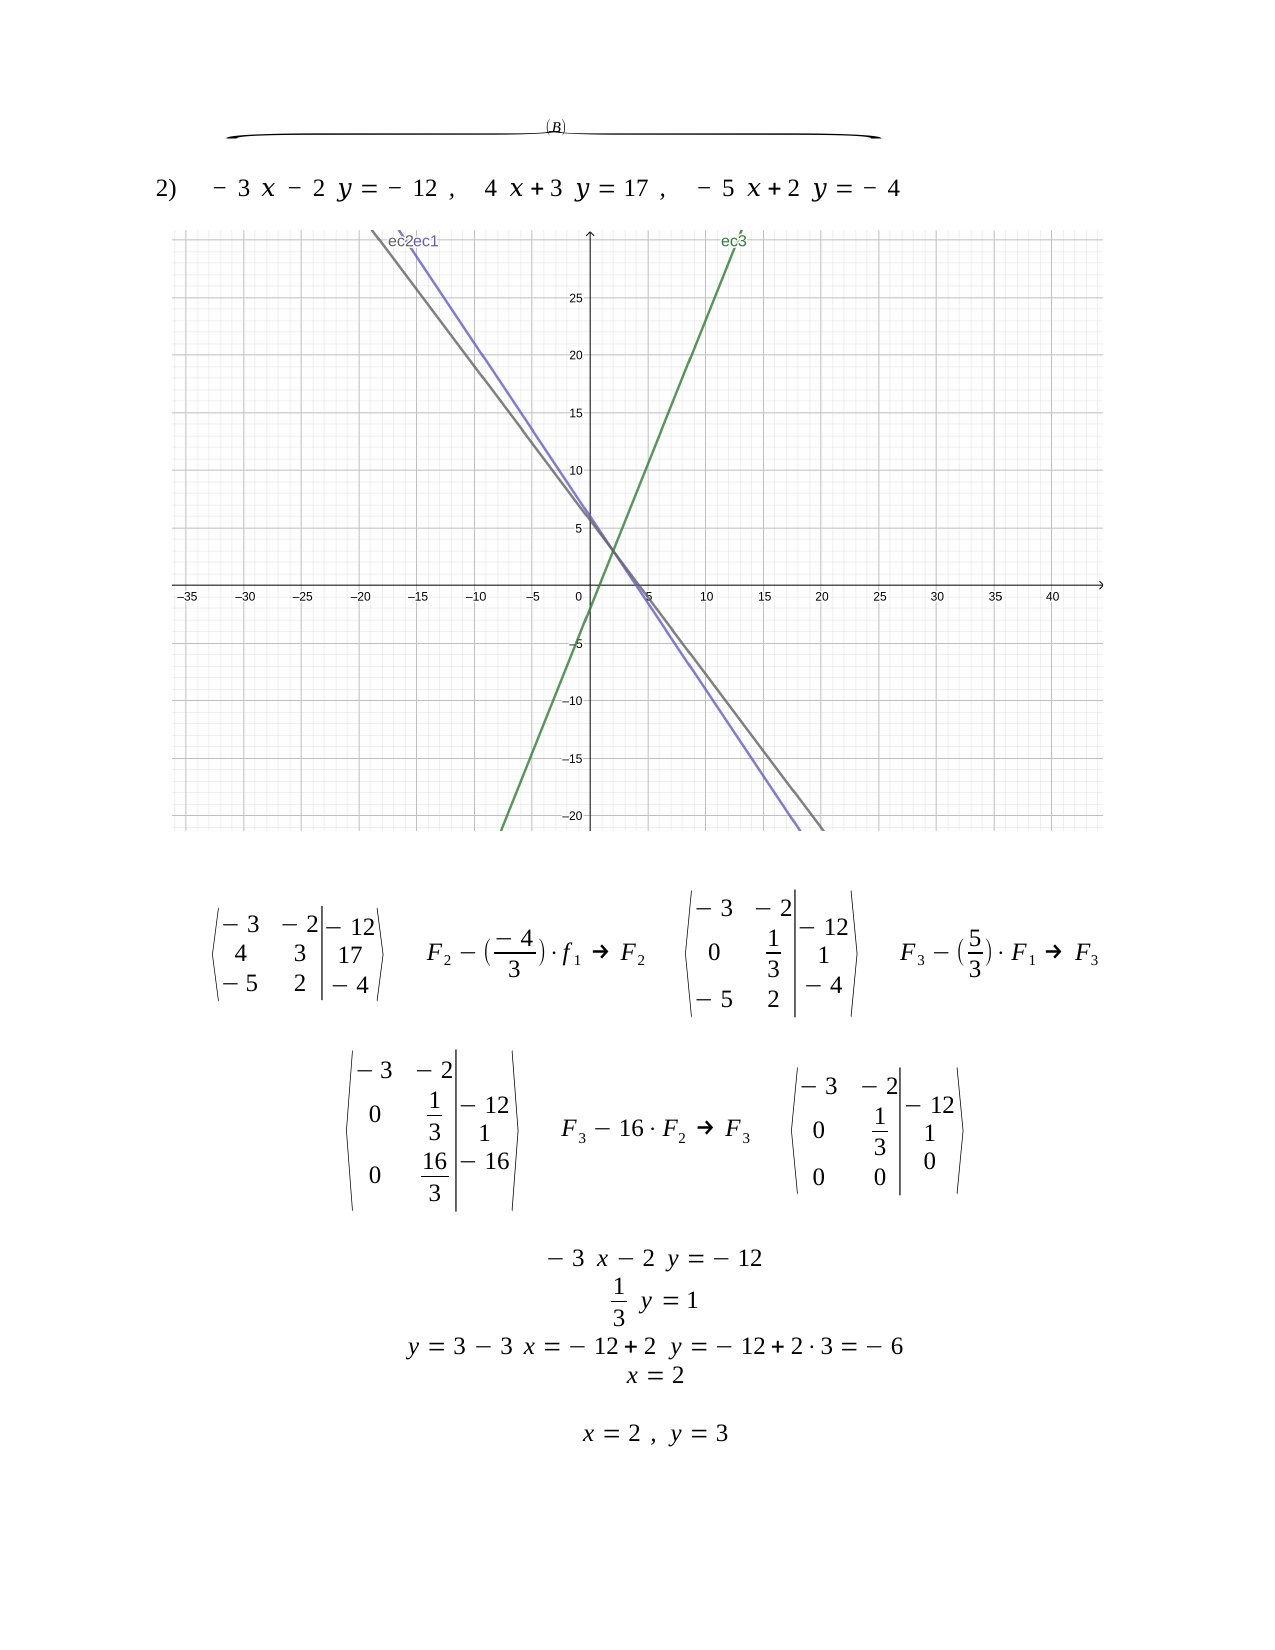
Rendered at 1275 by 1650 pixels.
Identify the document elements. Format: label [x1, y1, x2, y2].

picture [172, 230, 1104, 831]
